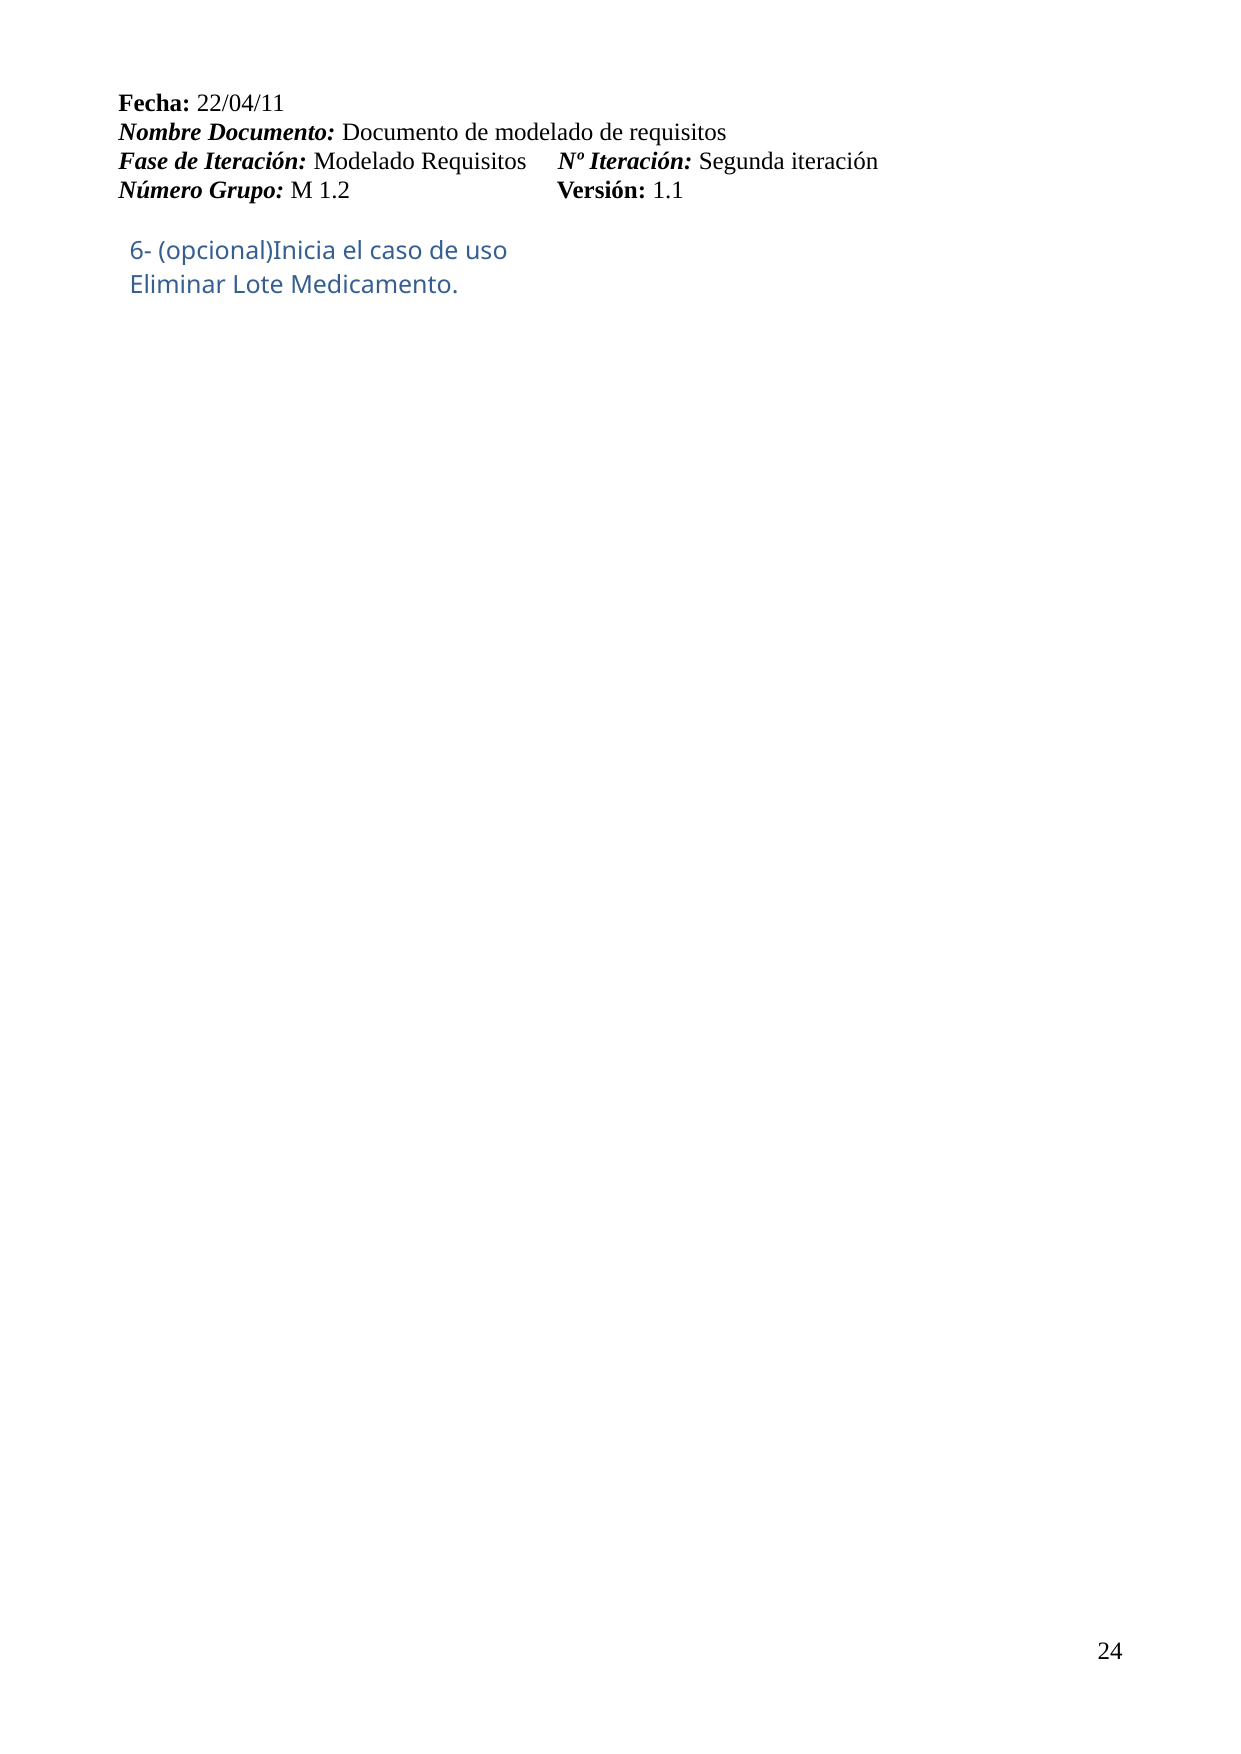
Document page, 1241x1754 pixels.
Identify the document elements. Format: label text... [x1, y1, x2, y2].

table_cell 6- (opcional)Inicia el caso de uso Eliminar Lote Medicamento. [118, 233, 562, 301]
table_cell [563, 233, 1005, 301]
